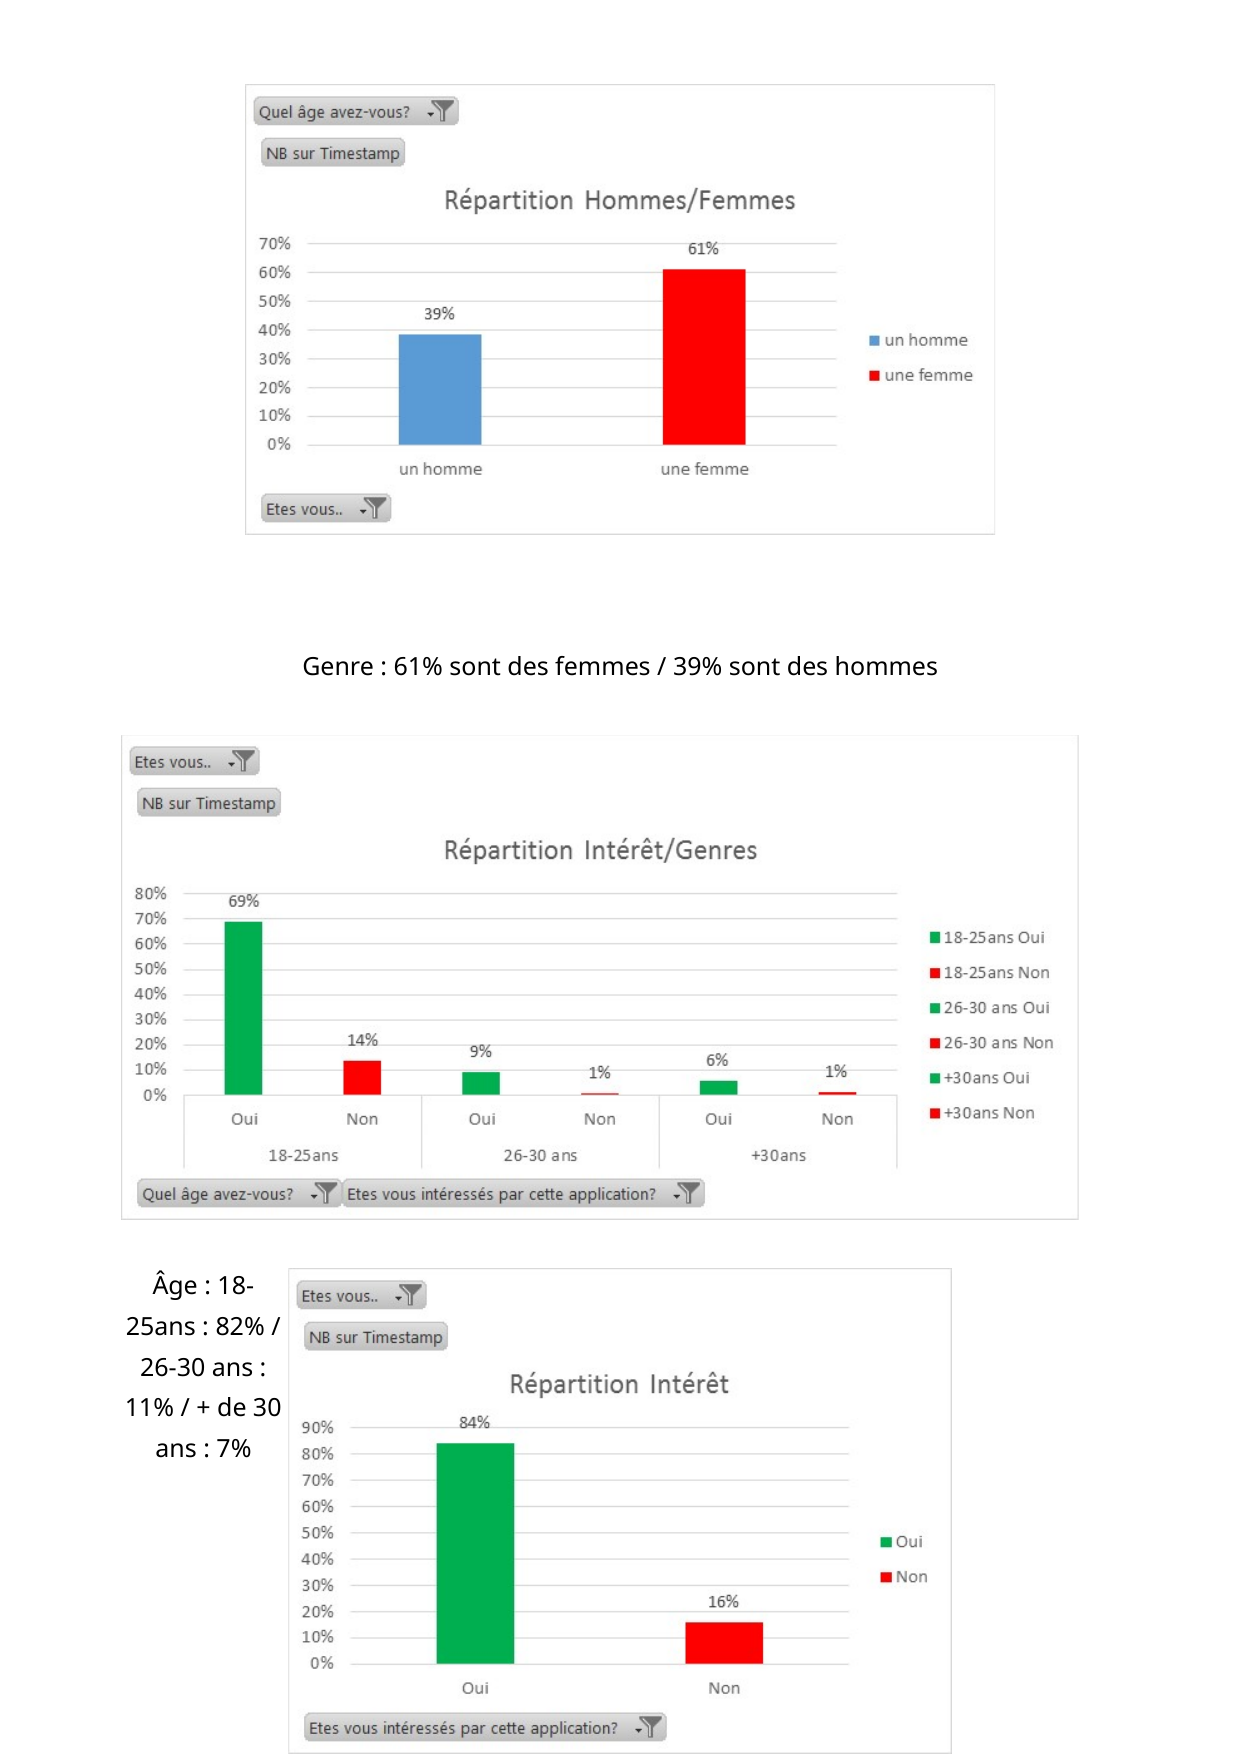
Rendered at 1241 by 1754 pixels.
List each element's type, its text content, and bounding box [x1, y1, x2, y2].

picture [121, 735, 1079, 1220]
picture [288, 1268, 952, 1754]
text Âge : 18-25ans : 82% / 26-30 ans : 11% / + de 30 ans : 7% [118, 1268, 288, 1465]
text Genre : 61% sont des femmes / 39% sont des hommes [118, 649, 1122, 683]
picture [245, 84, 995, 535]
text [952, 1268, 1122, 1465]
